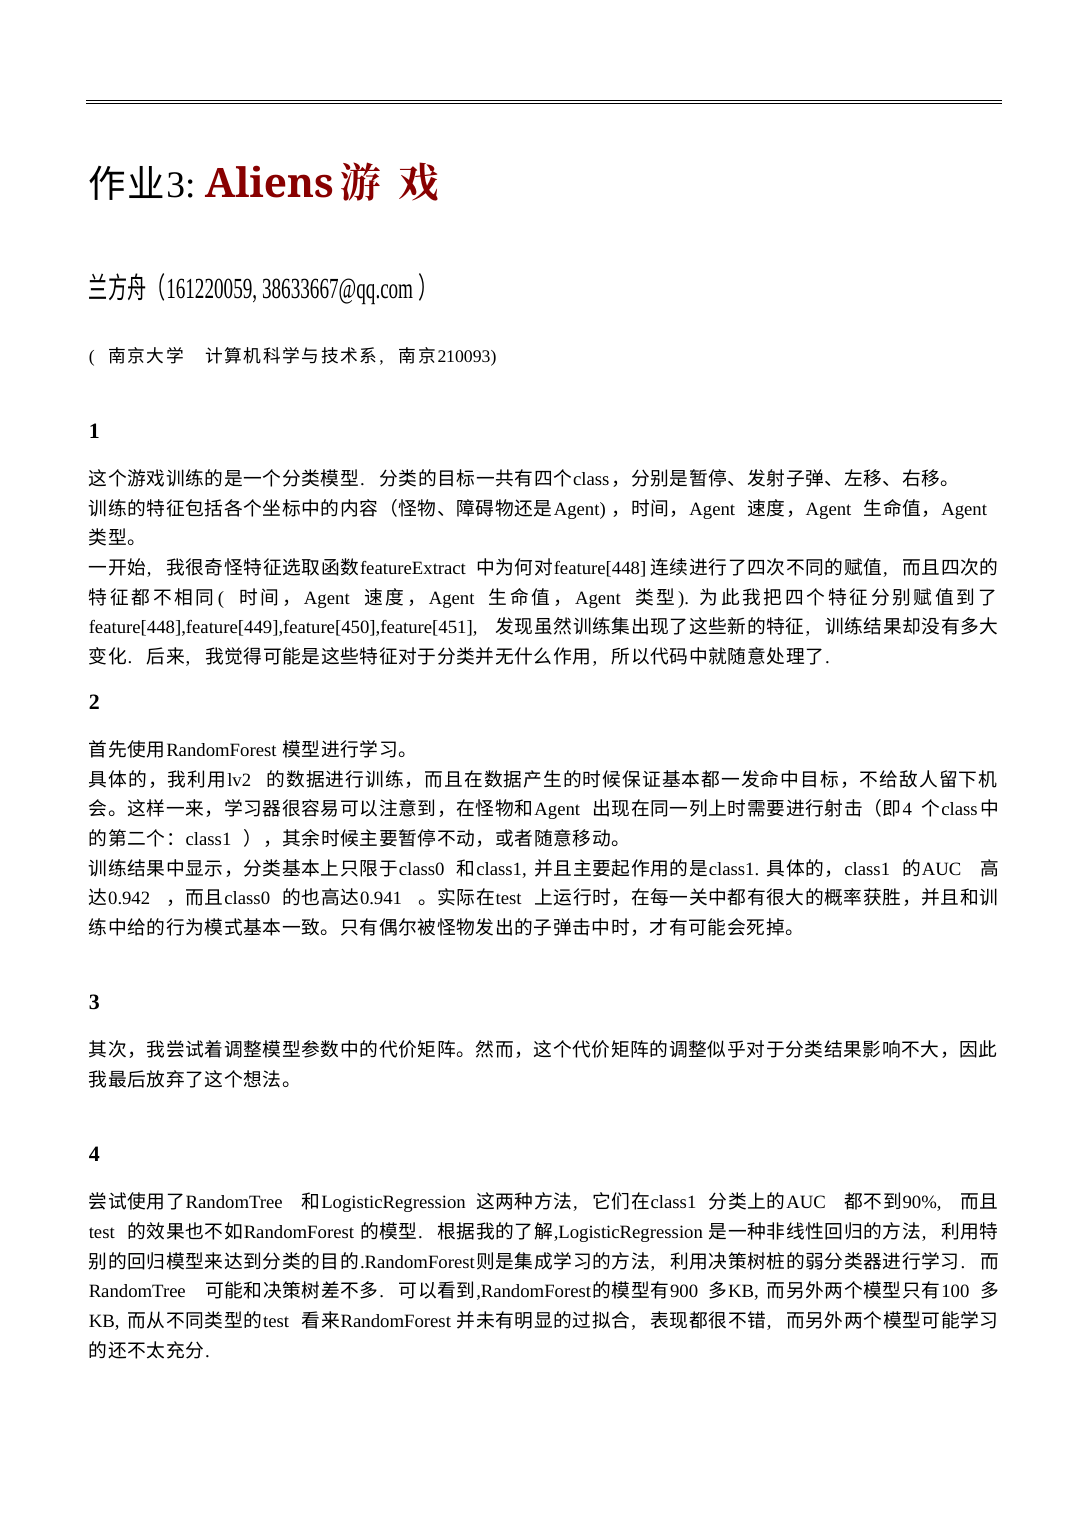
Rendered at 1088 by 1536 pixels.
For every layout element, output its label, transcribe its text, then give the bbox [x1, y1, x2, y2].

text 尝试使用了RandomTree和LogisticRegression这两种方法,它们在class1分类上的AUC都不到90%,而且test的效果也不如RandomForest的模型.根据我的了解,LogisticRegression是一种非线性回归的方法,利用特别的回归模型来达到分类的目的.RandomForest则是集成学习的方法,利用决策树桩的弱分类器进行学习.而RandomTree可能和决策树差不多.可以看到,RandomForest的模型有900多KB,而另外两个模型只有100多KB,而从不同类型的test看来RandomForest并未有明显的过拟合,表现都很不错,而另外两个模型可能学习的还不太充分. [88, 1186, 999, 1364]
text 兰方舟（161220059, 38633667@qq.com） [88, 256, 999, 315]
text 训练结果中显示，分类基本上只限于class0和class1,并且主要起作用的是class1.具体的，class1的AUC高达0.942，而且class0的也高达0.941。实际在test上运行时，在每一关中都有很大的概率获胜，并且和训练中给的行为模式基本一致。只有偶尔被怪物发出的子弹击中时，才有可能会死掉。 [88, 852, 999, 941]
text 首先使用RandomForest模型进行学习。 [88, 733, 999, 763]
subtitle 作业3: Aliens游戏 [88, 150, 999, 209]
text 一开始,我很奇怪特征选取函数featureExtract中为何对feature[448]连续进行了四次不同的赋值,而且四次的特征都不相同(时间，Agent速度，Agent生命值，Agent类型).为此我把四个特征分别赋值到了feature[448],feature[449],feature[450],feature[451],发现虽然训练集出现了这些新的特征,训练结果却没有多大变化.后来,我觉得可能是这些特征对于分类并无什么作用,所以代码中就随意处理了. [88, 551, 999, 670]
text 具体的，我利用lv2的数据进行训练，而且在数据产生的时候保证基本都一发命中目标，不给敌人留下机会。这样一来，学习器很容易可以注意到，在怪物和Agent出现在同一列上时需要进行射击（即4个class中的第二个：class1），其余时候主要暂停不动，或者随意移动。 [88, 763, 999, 852]
text (南京大学 计算机科学与技术系, 南京210093) [88, 340, 999, 370]
text 这个游戏训练的是一个分类模型.分类的目标一共有四个class，分别是暂停、发射子弹、左移、右移。 [88, 462, 999, 492]
text 其次，我尝试着调整模型参数中的代价矩阵。然而，这个代价矩阵的调整似乎对于分类结果影响不大，因此我最后放弃了这个想法。 [88, 1034, 999, 1093]
text 训练的特征包括各个坐标中的内容（怪物、障碍物还是Agent) ，时间，Agent速度，Agent生命值，Agent类型。 [88, 492, 999, 551]
